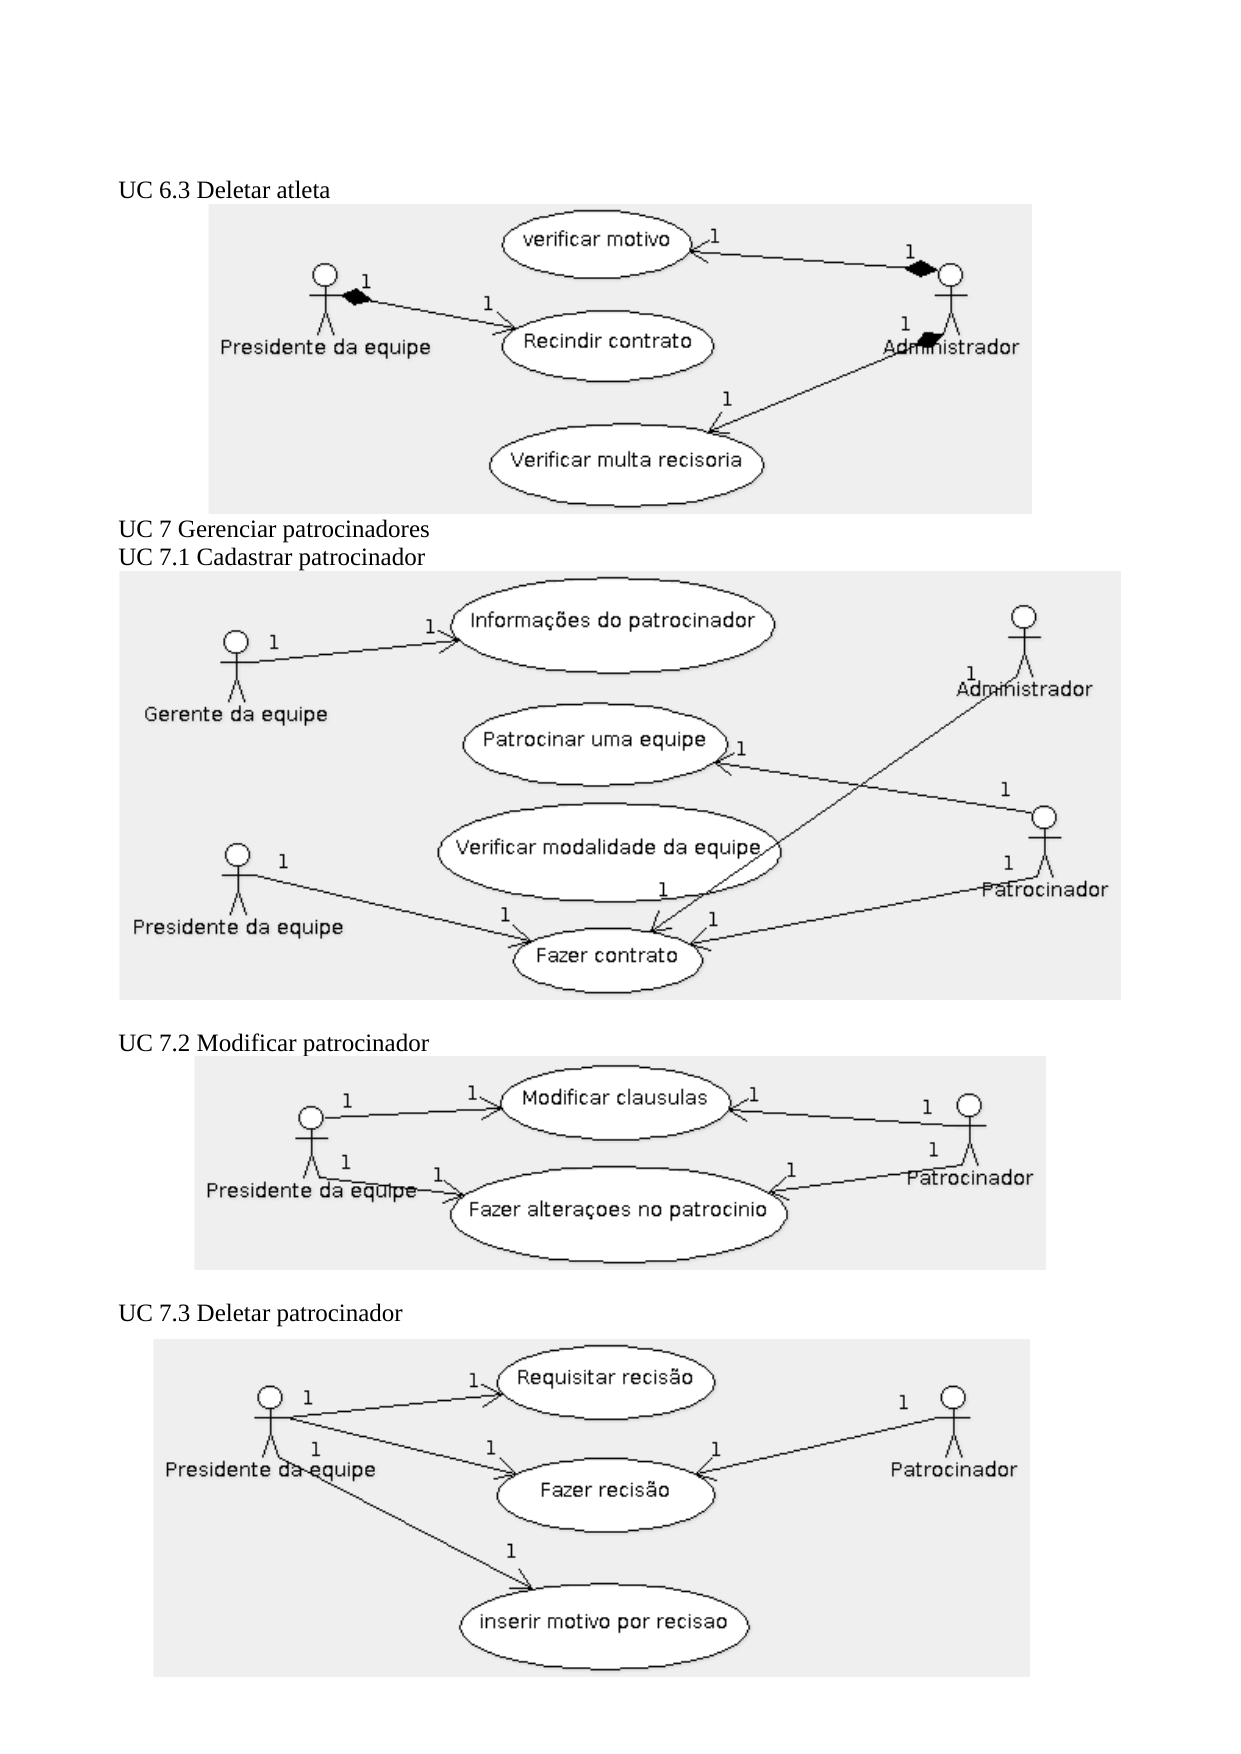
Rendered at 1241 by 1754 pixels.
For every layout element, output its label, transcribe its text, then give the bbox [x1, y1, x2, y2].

picture [208, 204, 1032, 514]
text UC 6.3 Deletar atleta [118, 176, 1122, 204]
picture [153, 1339, 1030, 1677]
text UC 7.3 Deletar patrocinador [118, 1298, 1122, 1327]
text UC 7.2 Modificar patrocinador [118, 1028, 1122, 1057]
text UC 7 Gerenciar patrocinadores [118, 204, 1122, 542]
text UC 7.1 Cadastrar patrocinador [118, 542, 1122, 571]
picture [119, 571, 1121, 1000]
picture [194, 1056, 1046, 1270]
